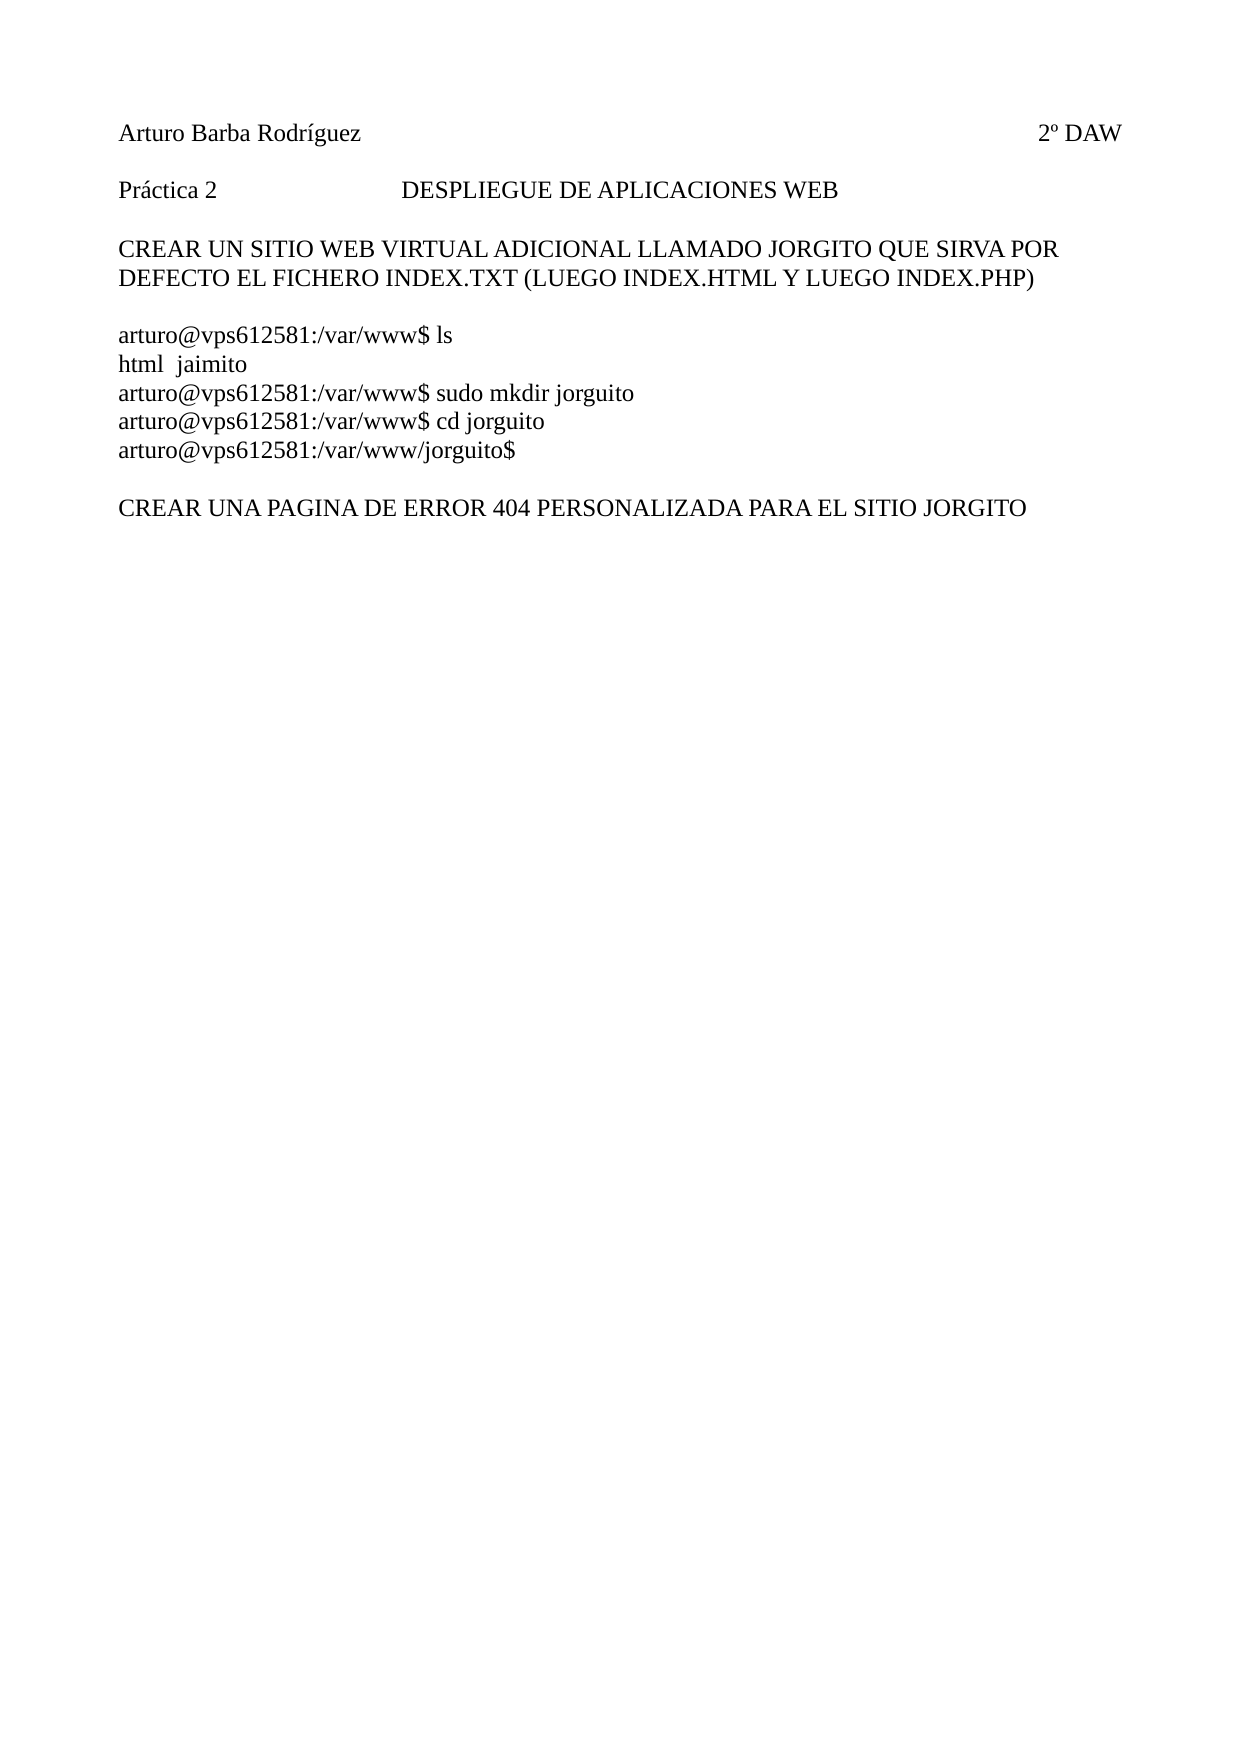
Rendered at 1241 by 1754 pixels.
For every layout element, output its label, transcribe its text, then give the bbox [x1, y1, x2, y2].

text CREAR UNA PAGINA DE ERROR 404 PERSONALIZADA PARA EL SITIO JORGITO [118, 493, 1122, 521]
text arturo@vps612581:/var/www$ cd jorguito [118, 406, 1122, 435]
text arturo@vps612581:/var/www$ ls [118, 320, 1122, 349]
text CREAR UN SITIO WEB VIRTUAL ADICIONAL LLAMADO JORGITO QUE SIRVA POR DEFECTO EL FICHERO INDEX.TXT (LUEGO INDEX.HTML Y LUEGO INDEX.PHP) [118, 234, 1122, 291]
text html jaimito [118, 349, 1122, 378]
text arturo@vps612581:/var/www/jorguito$ [118, 435, 1122, 464]
text arturo@vps612581:/var/www$ sudo mkdir jorguito [118, 378, 1122, 406]
